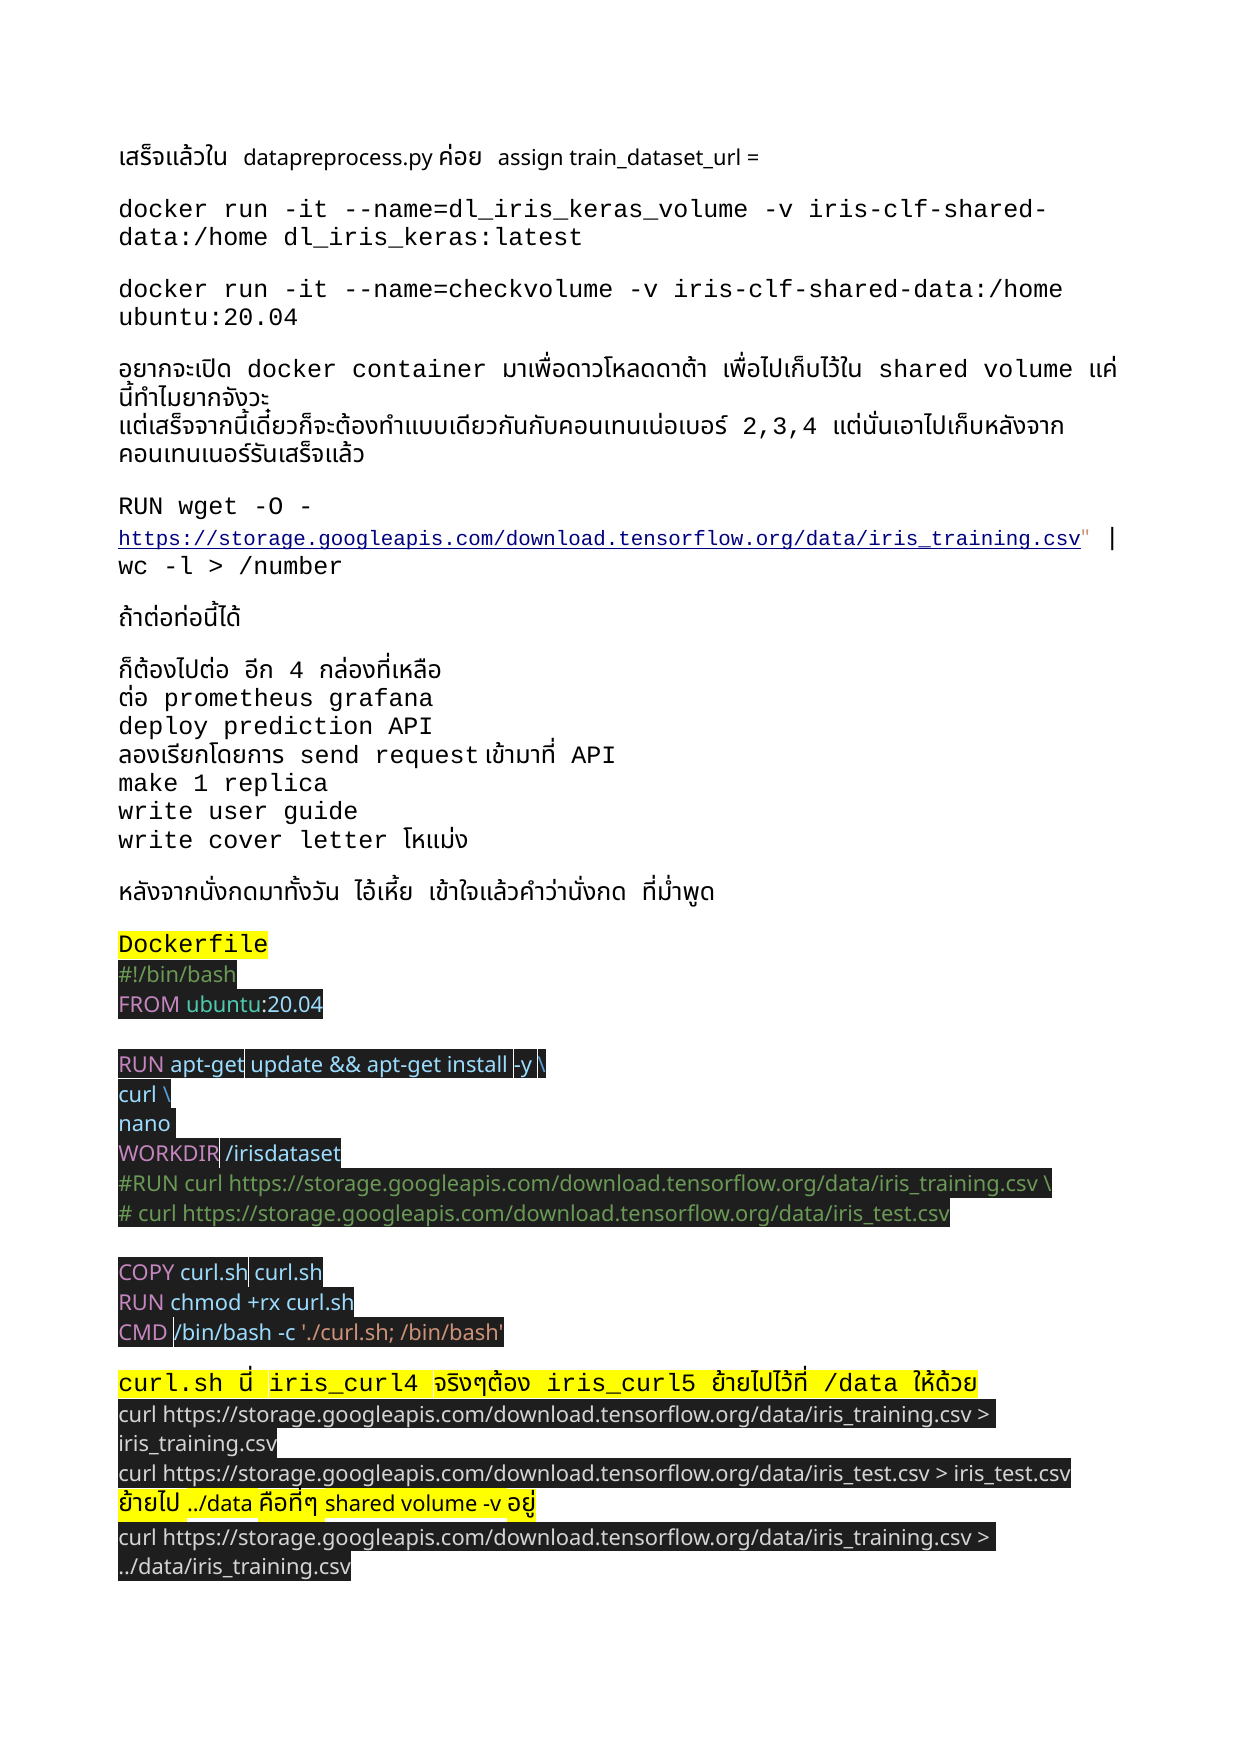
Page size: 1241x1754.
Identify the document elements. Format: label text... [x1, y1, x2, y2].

text WORKDIR /irisdataset [118, 1138, 1122, 1168]
text curl \ [118, 1078, 1122, 1108]
text CMD /bin/bash -c './curl.sh; /bin/bash' [118, 1317, 1122, 1347]
text RUN apt-get update && apt-get install -y \ [118, 1049, 1122, 1078]
text curl https://storage.googleapis.com/download.tensorflow.org/data/iris_test.csv > iris_test.csv [118, 1458, 1122, 1488]
text curl https://storage.googleapis.com/download.tensorflow.org/data/iris_training.csv > iris_training.csv [118, 1398, 1122, 1458]
text curl.sh นี่ iris_curl4 จริงๆต้อง iris_curl5 ย้ายไปไว้ที่ /data ให้ด้วย [118, 1370, 1122, 1398]
text #!/bin/bash [118, 959, 1122, 989]
text docker run -it --name=checkvolume -v iris-clf-shared-data:/home ubuntu:20.04 [118, 277, 1122, 333]
text แต่เสร็จจากนี้เดี๋ยวก็จะต้องทำแบบเดียวกันกับคอนเทนเน่อเบอร์ 2,3,4 แต่นั่นเอาไปเก็บหลังจากคอนเทนเนอร์รันเสร็จแล้ว [118, 414, 1122, 470]
text # curl https://storage.googleapis.com/download.tensorflow.org/data/iris_test.csv [118, 1198, 1122, 1227]
text ย้ายไป ../data คือที่ๆ shared volume -v อยู่ [118, 1488, 1122, 1522]
text write cover letter โหแม่ง [118, 827, 1122, 856]
text COPY curl.sh curl.sh [118, 1257, 1122, 1287]
text deploy prediction API [118, 714, 1122, 742]
text ก็ต้องไปต่อ อีก 4 กล่องที่เหลือ [118, 657, 1122, 686]
text docker run -it --name=dl_iris_keras_volume -v iris-clf-shared-data:/home dl_iris_keras:latest [118, 196, 1122, 253]
text เสร็จแล้วใน datapreprocess.py ค่อย assign train_dataset_url = [118, 142, 1122, 173]
text RUN chmod +rx curl.sh [118, 1287, 1122, 1317]
text make 1 replica [118, 771, 1122, 799]
text nano [118, 1108, 1122, 1138]
text Dockerfile [118, 931, 1122, 959]
text อยากจะเปิด docker container มาเพื่อดาวโหลดดาต้า เพื่อไปเก็บไว้ใน shared volume แค่นี้ทำไมยากจังวะ [118, 357, 1122, 414]
text ลองเรียกโดยการ send requestเข้ามาที่ API [118, 742, 1122, 771]
text curl https://storage.googleapis.com/download.tensorflow.org/data/iris_training.csv > ../data/iris_training.csv [118, 1522, 1122, 1581]
text write user guide [118, 799, 1122, 827]
text ต่อ prometheus grafana [118, 686, 1122, 714]
text #RUN curl https://storage.googleapis.com/download.tensorflow.org/data/iris_training.csv \ [118, 1168, 1122, 1198]
text FROM ubuntu:20.04 [118, 989, 1122, 1019]
text RUN wget -O - https://storage.googleapis.com/download.tensorflow.org/data/iris_training.csv" | wc -l > /number [118, 494, 1122, 582]
text ถ้าต่อท่อนี้ได้ [118, 605, 1122, 633]
text หลังจากนั่งกดมาทั้งวัน ไอ้เหี้ย เข้าใจแล้วคำว่านั่งกด ที่ม่ำพูด [118, 879, 1122, 907]
